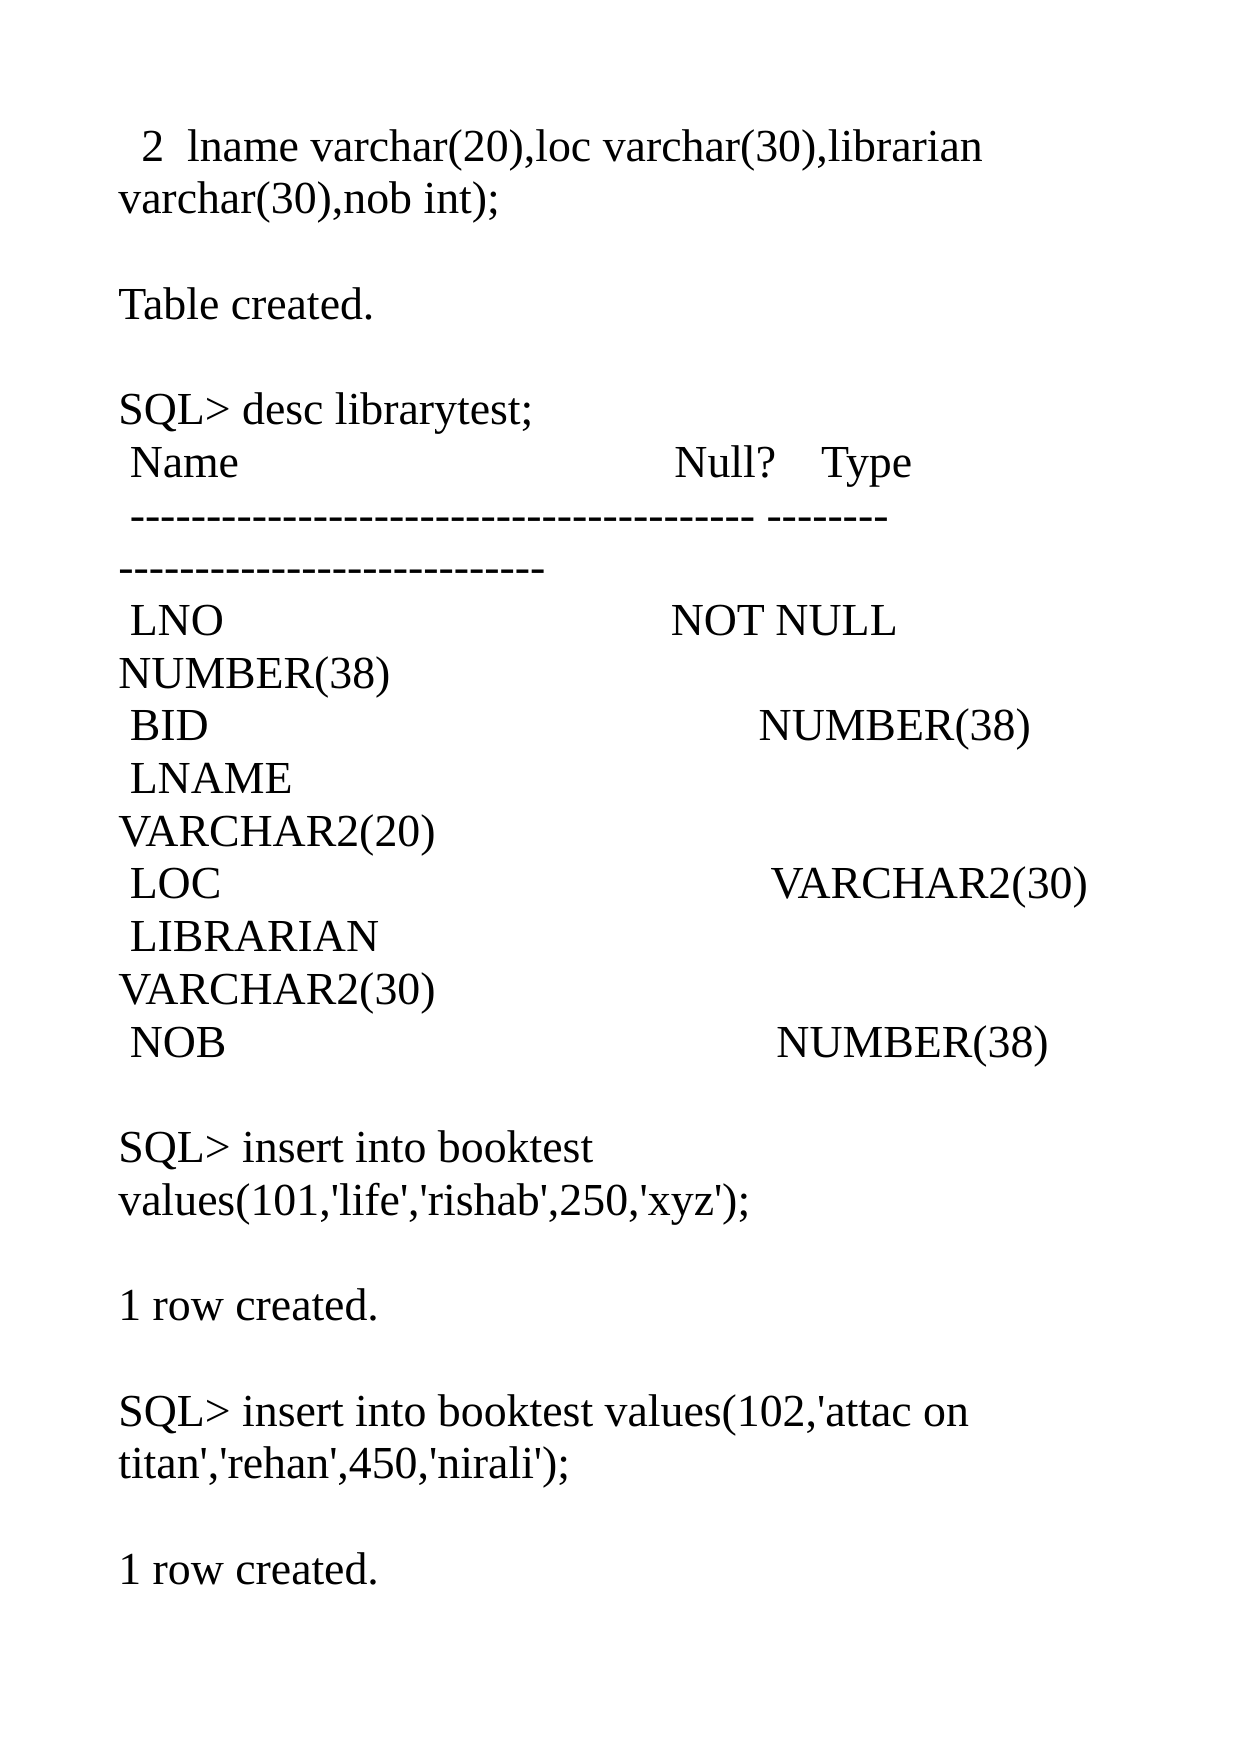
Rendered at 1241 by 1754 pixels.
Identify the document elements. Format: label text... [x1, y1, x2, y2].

text 1 row created. [118, 1278, 1122, 1330]
text SQL> desc librarytest; [118, 382, 1122, 434]
text 1 row created. [118, 1541, 1122, 1594]
text BID NUMBER(38) [118, 698, 1122, 751]
text LNO NOT NULL NUMBER(38) [118, 592, 1122, 698]
text LIBRARIAN VARCHAR2(30) [118, 909, 1122, 1014]
text Table created. [118, 276, 1122, 329]
text ----------------------------------------- -------- ---------------------------- [118, 487, 1122, 592]
text NOB NUMBER(38) [118, 1014, 1122, 1067]
text LNAME VARCHAR2(20) [118, 751, 1122, 856]
text 2 lname varchar(20),loc varchar(30),librarian varchar(30),nob int); [118, 118, 1122, 223]
text Name Null? Type [118, 434, 1122, 487]
text SQL> insert into booktest values(102,'attac on titan','rehan',450,'nirali'); [118, 1383, 1122, 1488]
text LOC VARCHAR2(30) [118, 856, 1122, 909]
text SQL> insert into booktest values(101,'life','rishab',250,'xyz'); [118, 1119, 1122, 1225]
